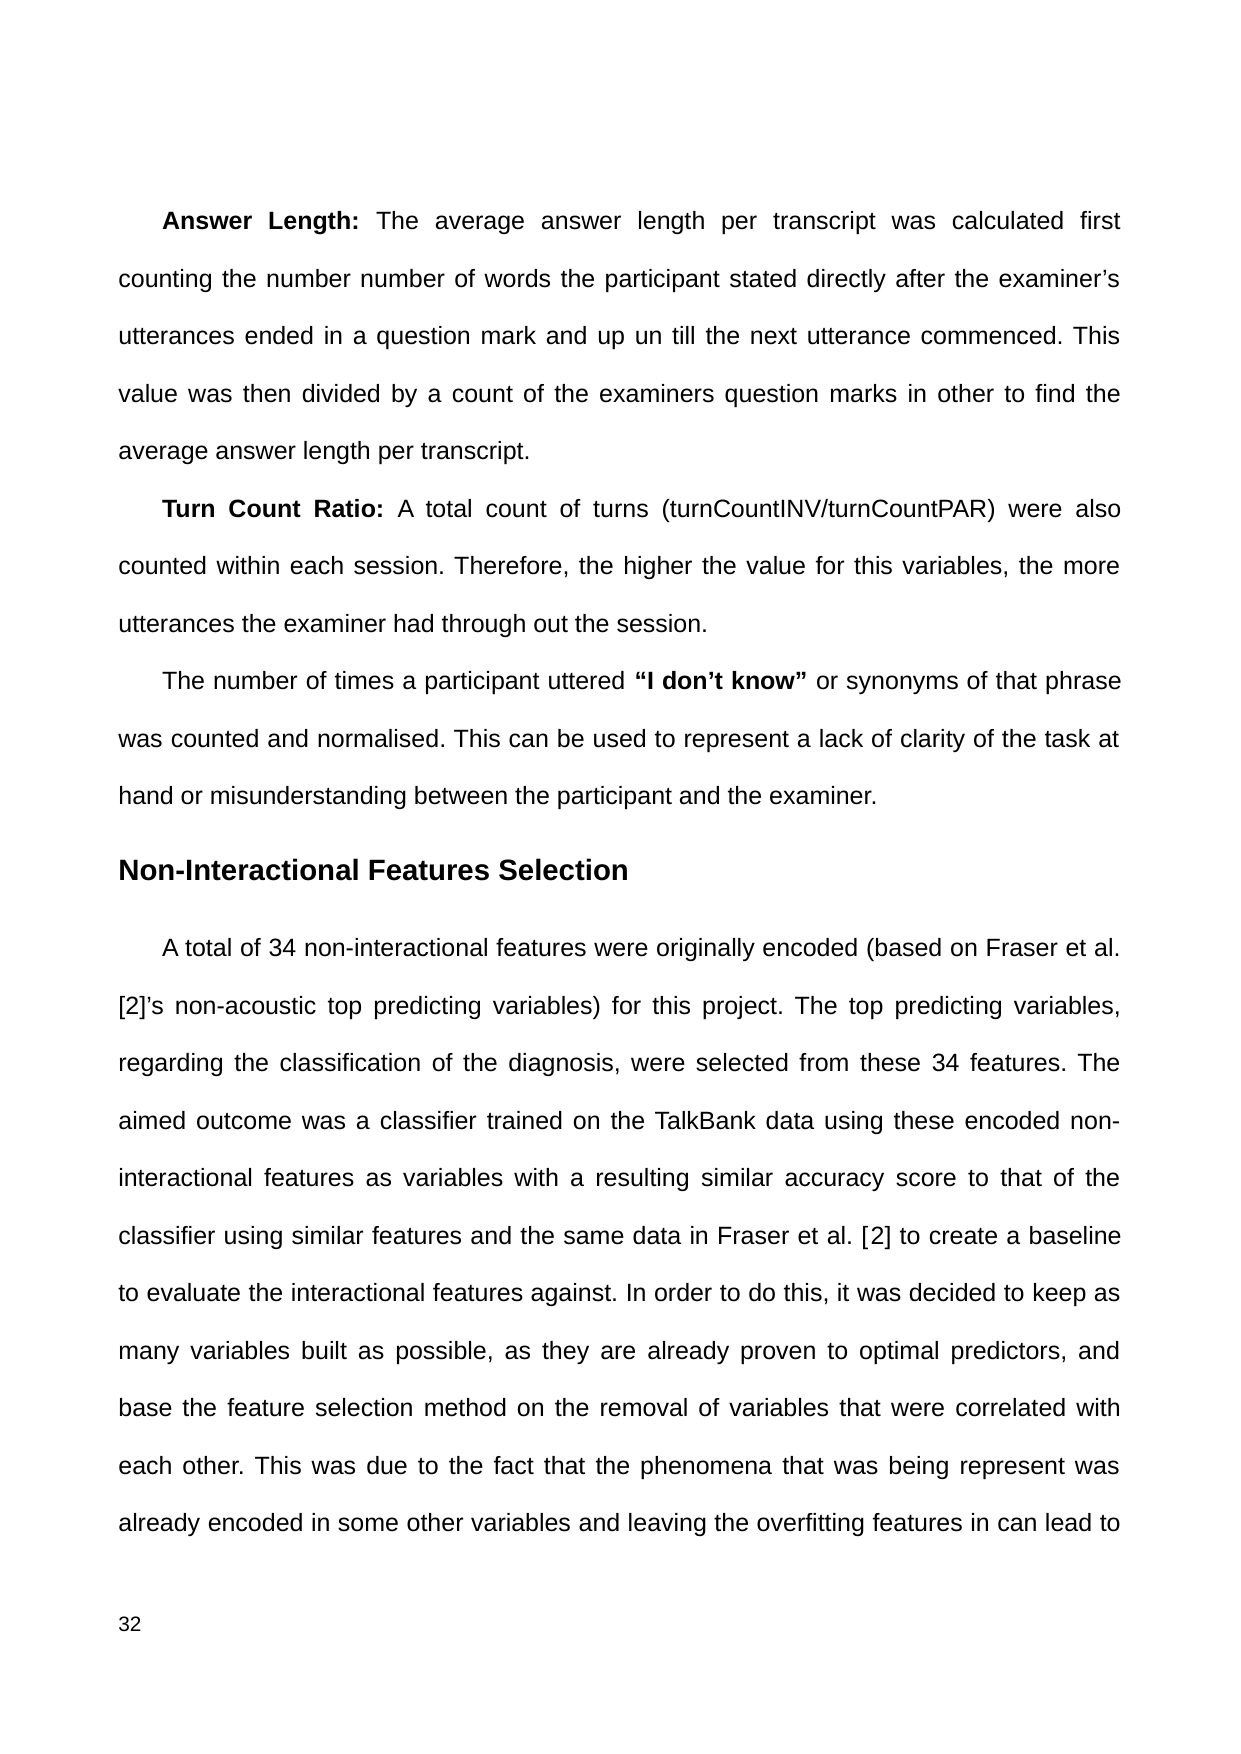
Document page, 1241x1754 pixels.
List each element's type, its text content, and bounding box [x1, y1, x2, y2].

text A total of 34 non-interactional features were originally encoded (based on Fraser et al. [2]’s non-acoustic top predicting variables) for this project. The top predicting variables, regarding the classification of the diagnosis, were selected from these 34 features. The aimed outcome was a classifier trained on the TalkBank data using these encoded non-interactional features as variables with a resulting similar accuracy score to that of the classifier using similar features and the same data in Fraser et al. [2] to create a baseline to evaluate the interactional features against. In order to do this, it was decided to keep as many variables built as possible, as they are already proven to optimal predictors, and base the feature selection method on the removal of variables that were correlated with each other. This was due to the fact that the phenomena that was being represent was already encoded in some other variables and leaving the overfitting features in can lead to [118, 933, 1122, 1537]
subtitle Non-Interactional Features Selection [118, 853, 1122, 887]
text Answer Length: The average answer length per transcript was calculated first counting the number number of words the participant stated directly after the examiner’s utterances ended in a question mark and up un till the next utterance commenced. This value was then divided by a count of the examiners question marks in other to find the average answer length per transcript. [118, 206, 1122, 465]
text The number of times a participant uttered “I don’t know” or synonyms of that phrase was counted and normalised. This can be used to represent a lack of clarity of the task at hand or misunderstanding between the participant and the examiner. [118, 666, 1122, 810]
text Turn Count Ratio: A total count of turns (turnCountINV/turnCountPAR) were also counted within each session. Therefore, the higher the value for this variables, the more utterances the examiner had through out the session. [118, 494, 1122, 637]
